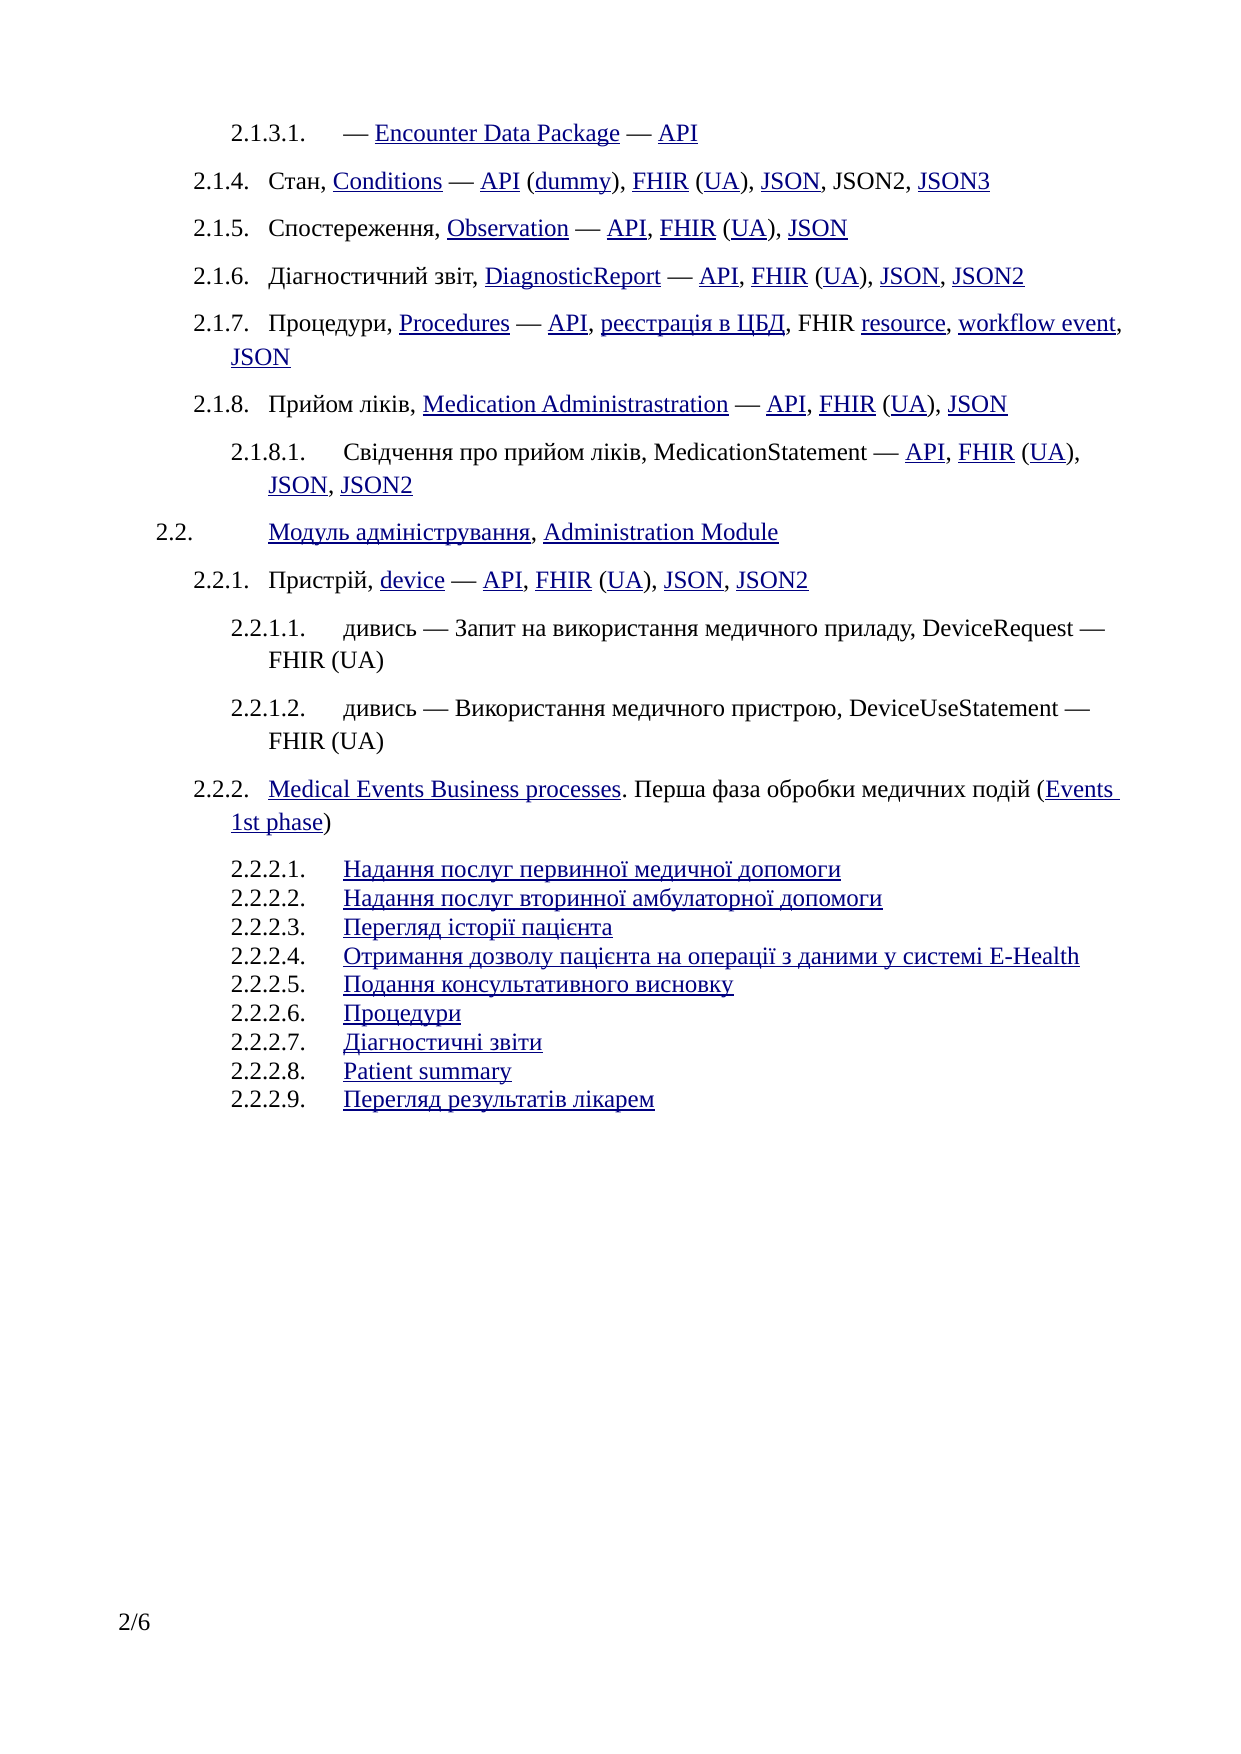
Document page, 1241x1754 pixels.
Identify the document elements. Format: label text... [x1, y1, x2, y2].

list Стан, Conditions — API (dummy), FHIR (UA), JSON, JSON2, JSON3 [193, 166, 1122, 194]
list Процедури, Procedures — API, реєстрація в ЦБД, FHIR resource, workflow event, JSON [193, 308, 1122, 370]
list Прийом ліків, Medication Administrastration — API, FHIR (UA), JSON [193, 389, 1122, 418]
list дивись — Використання медичного пристрою, DeviceUseStatement — FHIR (UA) [231, 693, 1122, 755]
list Свідчення про прийом ліків, MedicationStatement — API, FHIR (UA), JSON, JSON2 [231, 437, 1122, 498]
list дивись — Запит на використання медичного приладу, DeviceRequest — FHIR (UA) [231, 613, 1122, 674]
list — Encounter Data Package — API [231, 118, 1122, 147]
list Діагностичний звіт, DiagnosticReport — API, FHIR (UA), JSON, JSON2 [193, 261, 1122, 290]
list Надання послуг вторинної амбулаторної допомоги [231, 883, 1122, 912]
list Пристрій, device — API, FHIR (UA), JSON, JSON2 [193, 565, 1122, 594]
list Діагностичні звіти [231, 1027, 1122, 1056]
list Перегляд історії пацієнта [231, 912, 1122, 941]
list Спостереження, Observation — API, FHIR (UA), JSON [193, 213, 1122, 242]
list Процедури [231, 998, 1122, 1027]
list Patient summary [231, 1056, 1122, 1084]
list Надання послуг первинної медичної допомоги [231, 854, 1122, 883]
list Подання консультативного висновку [231, 969, 1122, 998]
list Medical Events Business processes. Перша фаза обробки медичних подій (Events 1st phase) [193, 774, 1122, 836]
list Отримання дозволу пацієнта на операції з даними у системі E-Health [231, 941, 1122, 969]
list Модуль адміністрування, Administration Module [156, 517, 1122, 546]
list Перегляд результатів лікарем [231, 1084, 1122, 1113]
